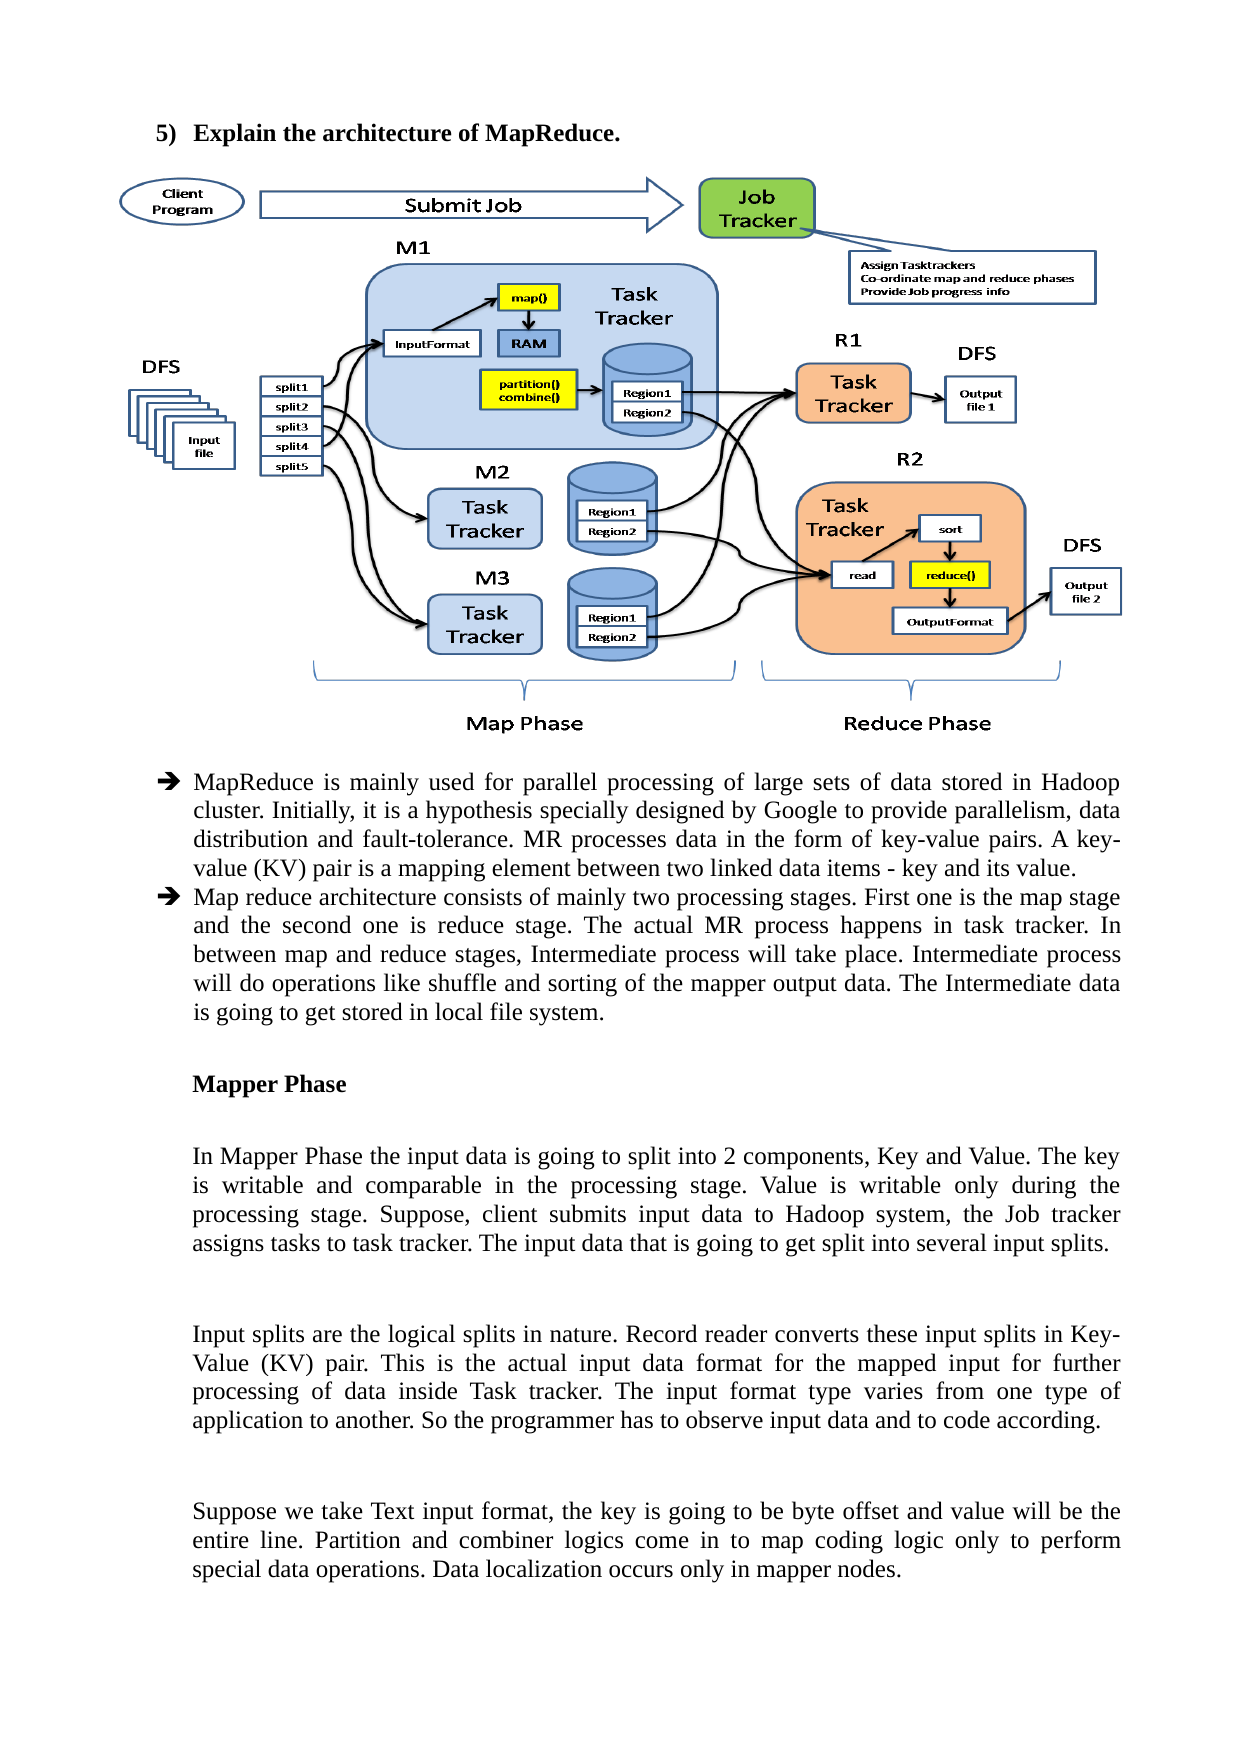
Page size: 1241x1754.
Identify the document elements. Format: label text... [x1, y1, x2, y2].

text Suppose we take Text input format, the key is going to be byte offset and value will be the entire line. Partition and combiner logics come in to map coding logic only to perform special data operations. Data localization occurs only in mapper nodes. [192, 1496, 1122, 1583]
text Input splits are the logical splits in nature. Record reader converts these input splits in Key-Value (KV) pair. This is the actual input data format for the mapped input for further processing of data inside Task tracker. The input format type varies from one type of application to another. So the programmer has to observe input data and to code according. [192, 1319, 1122, 1434]
list Explain the architecture of MapReduce. [156, 118, 1122, 147]
list MapReduce is mainly used for parallel processing of large sets of data stored in Hadoop cluster. Initially, it is a hypothesis specially designed by Google to provide parallelism, data distribution and fault-tolerance. MR processes data in the form of key-value pairs. A key-value (KV) pair is a mapping element between two linked data items - key and its value. [156, 767, 1122, 882]
list Map reduce architecture consists of mainly two processing stages. First one is the map stage and the second one is reduce stage. The actual MR process happens in task tracker. In between map and reduce stages, Intermediate process will take place. Intermediate process will do operations like shuffle and sorting of the mapper output data. The Intermediate data is going to get stored in local file system. [156, 882, 1122, 1026]
text In Mapper Phase the input data is going to split into 2 components, Key and Value. The key is writable and comparable in the processing stage. Value is writable only during the processing stage. Suppose, client submits input data to Hadoop system, the Job tracker assigns tasks to task tracker. The input data that is going to get split into several input splits. [192, 1141, 1122, 1256]
picture [118, 175, 1123, 739]
subtitle Mapper Phase [192, 1069, 1122, 1098]
